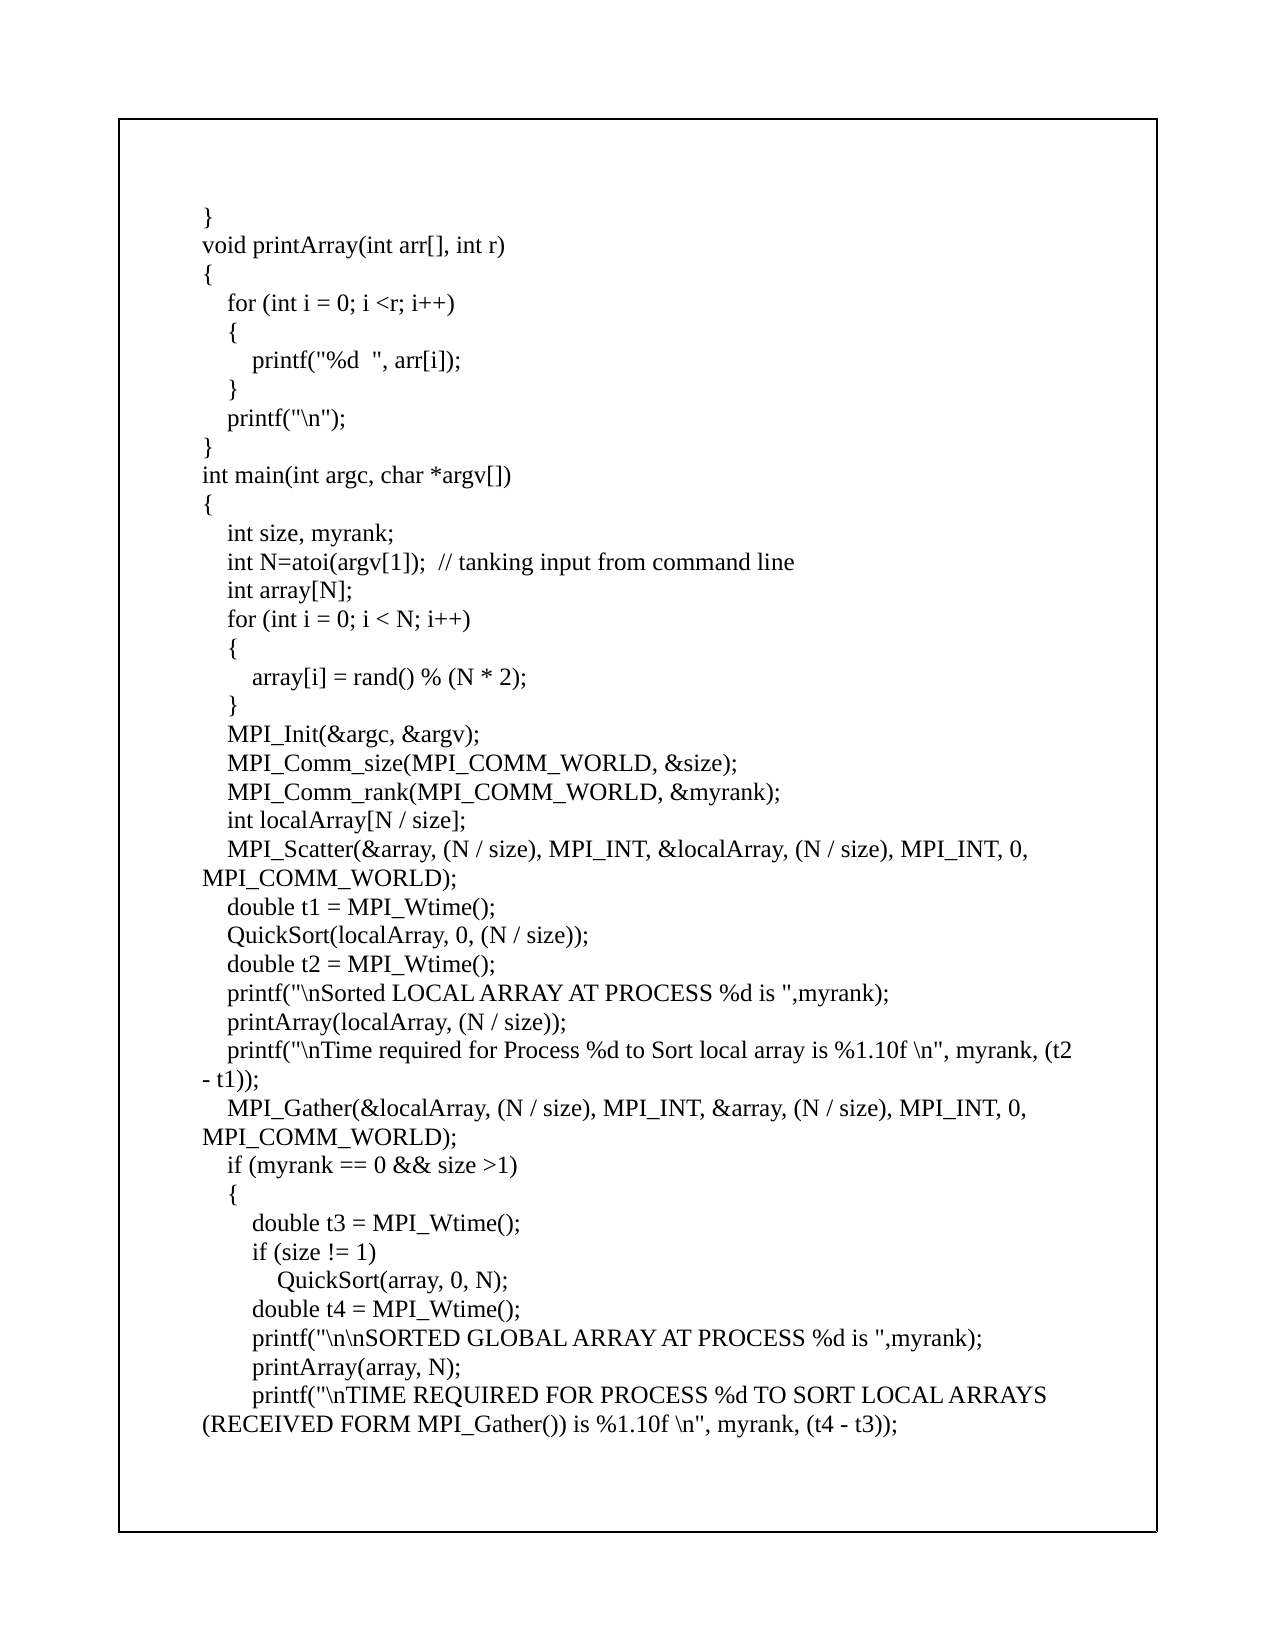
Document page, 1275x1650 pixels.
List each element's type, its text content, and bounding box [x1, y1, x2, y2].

text array[i] = rand() % (N * 2); [202, 662, 1073, 691]
text printf("\nSorted LOCAL ARRAY AT PROCESS %d is ",myrank); [202, 978, 1073, 1007]
text } [202, 432, 1073, 461]
text int N=atoi(argv[1]); // tanking input from command line [202, 547, 1073, 576]
text double t2 = MPI_Wtime(); [202, 949, 1073, 978]
text printf("%d ", arr[i]); [202, 346, 1073, 374]
text MPI_Comm_rank(MPI_COMM_WORLD, &myrank); [202, 777, 1073, 806]
text for (int i = 0; i <r; i++) [202, 288, 1073, 317]
text { [202, 489, 1073, 518]
text { [202, 317, 1073, 346]
text int size, myrank; [202, 518, 1073, 547]
text } [202, 202, 1073, 231]
text QuickSort(array, 0, N); [202, 1266, 1073, 1294]
text printf("\n"); [202, 403, 1073, 432]
text MPI_Scatter(&array, (N / size), MPI_INT, &localArray, (N / size), MPI_INT, 0, MPI_COMM_WORLD); [202, 834, 1073, 892]
text { [202, 633, 1073, 662]
text printArray(array, N); [202, 1352, 1073, 1381]
text { [202, 1179, 1073, 1208]
text QuickSort(localArray, 0, (N / size)); [202, 921, 1073, 949]
text MPI_Gather(&localArray, (N / size), MPI_INT, &array, (N / size), MPI_INT, 0, MPI_COMM_WORLD); [202, 1093, 1073, 1151]
text void printArray(int arr[], int r) [202, 231, 1073, 259]
text double t4 = MPI_Wtime(); [202, 1294, 1073, 1323]
text MPI_Init(&argc, &argv); [202, 719, 1073, 748]
text for (int i = 0; i < N; i++) [202, 604, 1073, 633]
text int localArray[N / size]; [202, 806, 1073, 834]
text } [202, 374, 1073, 403]
text double t1 = MPI_Wtime(); [202, 892, 1073, 921]
text printArray(localArray, (N / size)); [202, 1007, 1073, 1036]
text } [202, 691, 1073, 719]
text double t3 = MPI_Wtime(); [202, 1208, 1073, 1237]
text printf("\n\nSORTED GLOBAL ARRAY AT PROCESS %d is ",myrank); [202, 1323, 1073, 1352]
text int array[N]; [202, 576, 1073, 604]
text printf("\nTIME REQUIRED FOR PROCESS %d TO SORT LOCAL ARRAYS (RECEIVED FORM MPI_Gather()) is %1.10f \n", myrank, (t4 - t3)); [202, 1381, 1073, 1438]
text if (myrank == 0 && size >1) [202, 1151, 1073, 1179]
text if (size != 1) [202, 1237, 1073, 1266]
text { [202, 259, 1073, 288]
text MPI_Comm_size(MPI_COMM_WORLD, &size); [202, 748, 1073, 777]
text int main(int argc, char *argv[]) [202, 461, 1073, 489]
text printf("\nTime required for Process %d to Sort local array is %1.10f \n", myrank, (t2 - t1)); [202, 1036, 1073, 1093]
